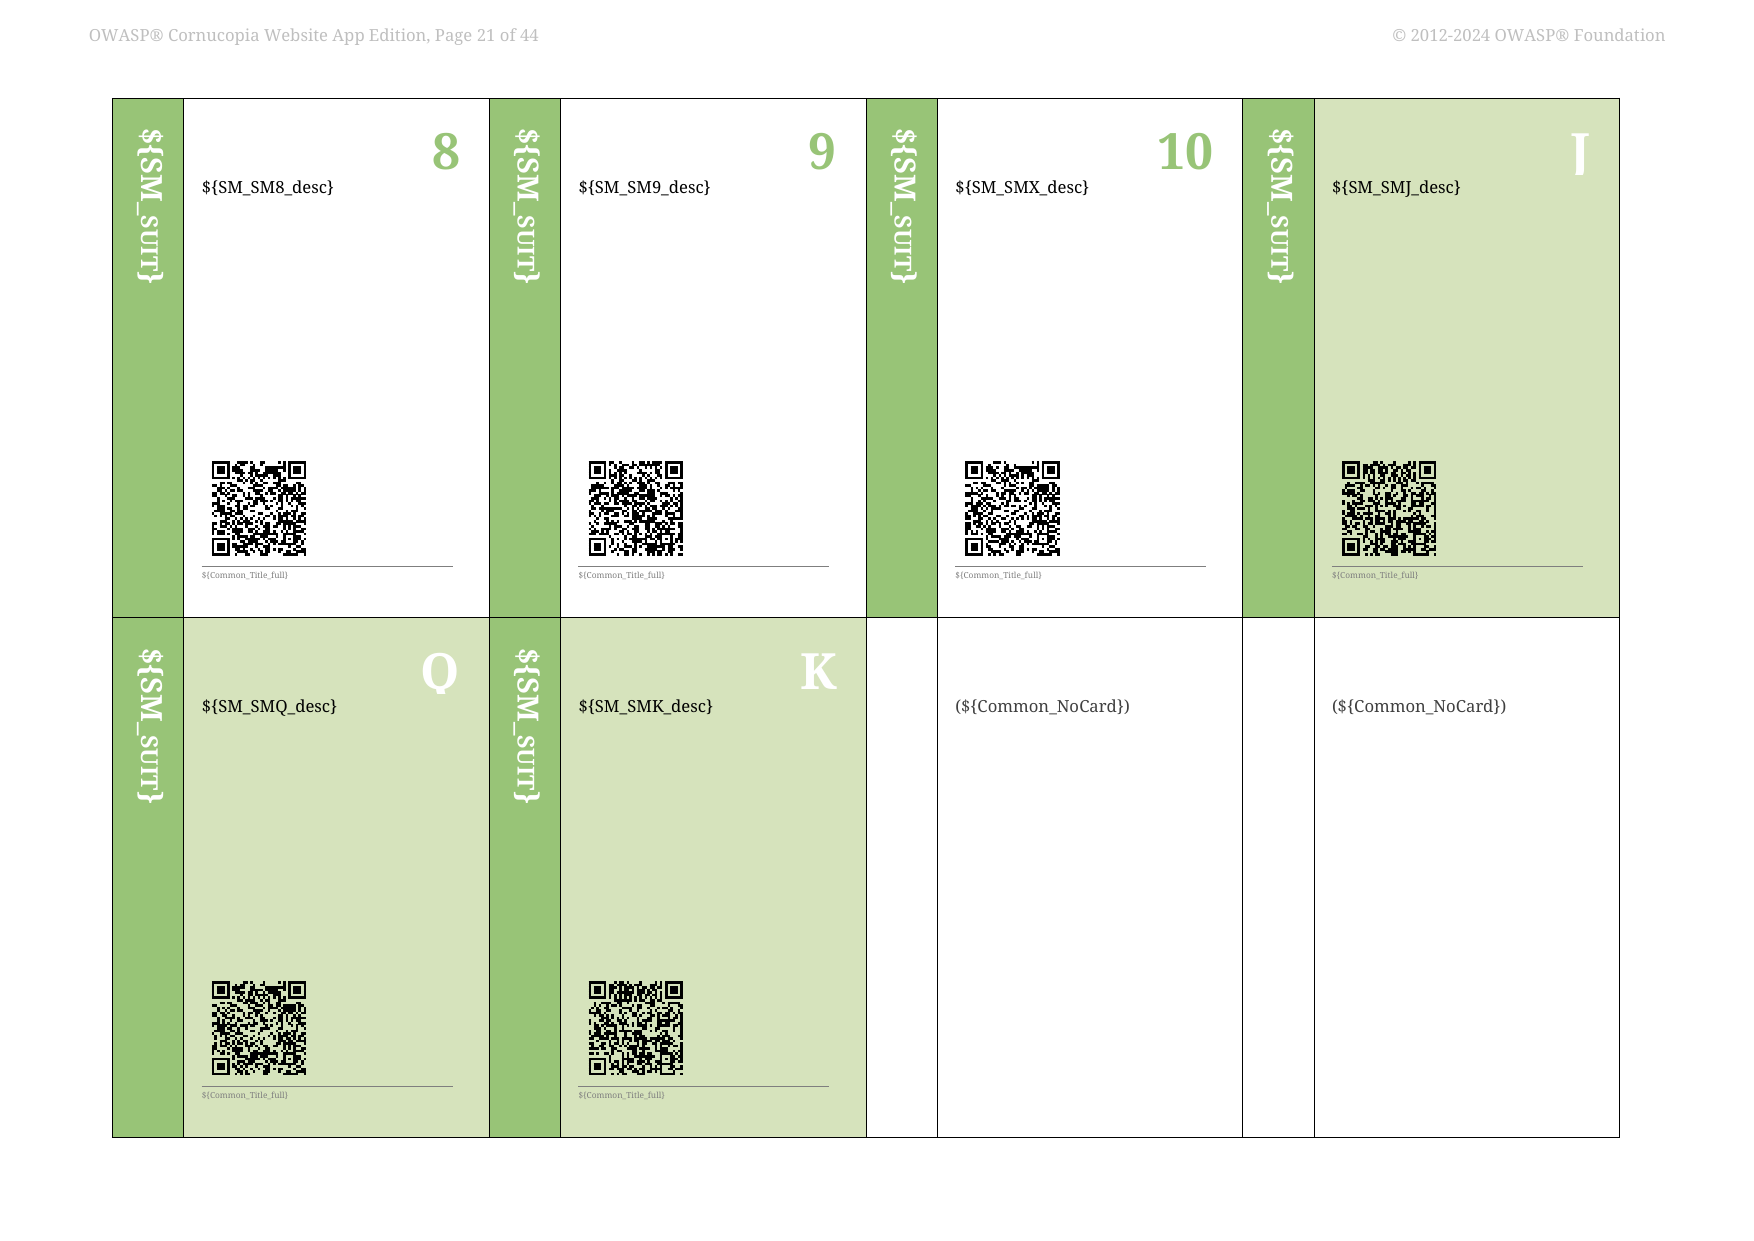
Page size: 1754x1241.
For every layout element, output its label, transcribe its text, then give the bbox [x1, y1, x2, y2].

table_header 9 [561, 99, 866, 174]
table_cell ${Common_Title_full} [202, 1087, 453, 1101]
table_cell (${Common_NoCard}) [1315, 694, 1619, 930]
table_cell [561, 930, 866, 1137]
table_cell [184, 930, 489, 1137]
table_header [578, 1101, 829, 1137]
table_cell [1315, 930, 1619, 1137]
table_cell [938, 930, 1242, 1137]
table_cell ${SM_SMJ_desc} [1315, 174, 1619, 411]
table_header [578, 412, 829, 566]
table_header J [1315, 99, 1619, 174]
table_header [1332, 412, 1583, 566]
table_cell [1315, 618, 1619, 694]
table_header ${SM_suit} [867, 99, 937, 617]
table_header ${SM_suit} [490, 99, 560, 617]
table_header ${SM_suit} [113, 99, 183, 617]
table_header ${SM_suit} [1243, 99, 1314, 617]
table_cell [938, 411, 1242, 617]
table_cell ${SM_SM9_desc} [561, 174, 866, 411]
table_cell ${SM_suit} [113, 618, 183, 1137]
table_header 8 [184, 99, 489, 174]
table_cell Q [184, 618, 489, 694]
table_cell ${Common_Title_full} [578, 567, 829, 581]
table_cell ${SM_SM8_desc} [184, 174, 489, 411]
table_cell ${Common_Title_full} [578, 1087, 829, 1101]
table_cell [184, 411, 489, 617]
table_header [955, 412, 1206, 566]
table_cell [1243, 618, 1314, 1137]
table_cell ${SM_SMQ_desc} [184, 694, 489, 930]
table_cell ${Common_Title_full} [955, 567, 1206, 581]
table_header [202, 931, 453, 1086]
table_cell ${SM_SMX_desc} [938, 174, 1242, 411]
table_cell [938, 618, 1242, 694]
table_cell ${Common_Title_full} [202, 567, 453, 581]
table_cell ${Common_Title_full} [1332, 567, 1583, 581]
table_cell ${SM_suit} [490, 618, 560, 1137]
table_header [578, 931, 829, 1086]
table_cell (${Common_NoCard}) [938, 694, 1242, 930]
table_header [108, 98, 112, 1137]
table_header 10 [938, 99, 1242, 174]
table_cell K [561, 618, 866, 694]
table_cell ${SM_SMK_desc} [561, 694, 866, 930]
table_cell [867, 618, 937, 1137]
table_cell [561, 411, 866, 617]
table_cell [1315, 411, 1619, 617]
table_header [202, 412, 453, 566]
